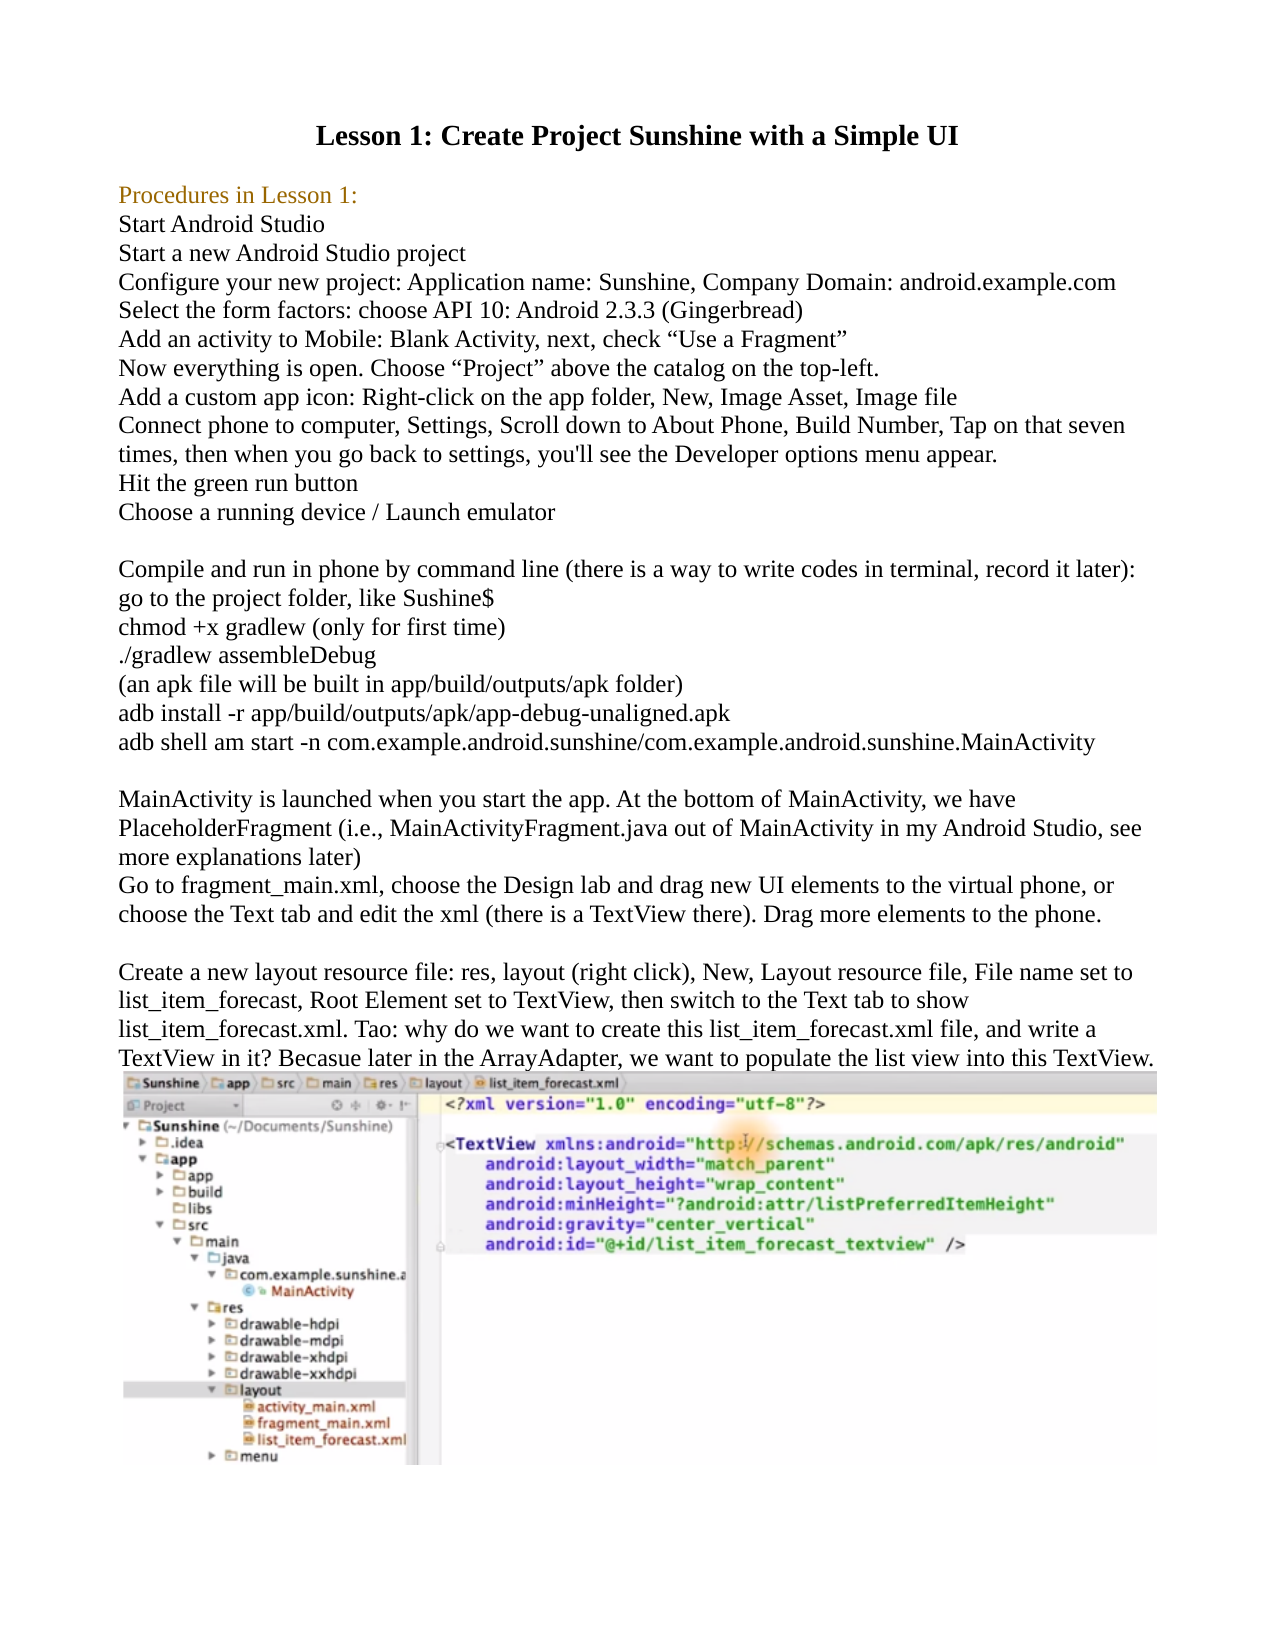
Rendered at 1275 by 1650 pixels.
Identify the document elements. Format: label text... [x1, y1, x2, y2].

text (an apk file will be built in app/build/outputs/apk folder) [118, 669, 1157, 698]
text Hit the green run button [118, 468, 1157, 497]
text Select the form factors: choose API 10: Android 2.3.3 (Gingerbread) [118, 295, 1157, 324]
text Go to fragment_main.xml, choose the Design lab and drag new UI elements to the virtual phone, or choose the Text tab and edit the xml (there is a TextView there). Drag more elements to the phone. [118, 870, 1157, 928]
text Connect phone to computer, Settings, Scroll down to About Phone, Build Number, Tap on that seven times, then when you go back to settings, you'll see the Developer options menu appear. [118, 410, 1157, 468]
text MainActivity is launched when you start the app. At the bottom of MainActivity, we have PlaceholderFragment (i.e., MainActivityFragment.java out of MainActivity in my Android Studio, see more explanations later) [118, 784, 1157, 870]
text Create a new layout resource file: res, layout (right click), New, Layout resource file, File name set to list_item_forecast, Root Element set to TextView, then switch to the Text tab to show list_item_forecast.xml. Tao: why do we want to create this list_item_forecast.xml file, and write a TextView in it? Becasue later in the ArrayAdapter, we want to populate the list view into this TextView. [118, 957, 1157, 1071]
text ./gradlew assembleDebug [118, 640, 1157, 669]
text Compile and run in phone by command line (there is a way to write codes in terminal, record it later): [118, 554, 1157, 583]
text Lesson 1: Create Project Sunshine with a Simple UI [118, 118, 1157, 152]
text Choose a running device / Launch emulator [118, 497, 1157, 525]
text Configure your new project: Application name: Sunshine, Company Domain: android.example.com [118, 267, 1157, 295]
picture [118, 1071, 1157, 1465]
text Add an activity to Mobile: Blank Activity, next, check “Use a Fragment” [118, 324, 1157, 353]
text chmod +x gradlew (only for first time) [118, 612, 1157, 640]
text Procedures in Lesson 1: [118, 180, 1157, 209]
text Now everything is open. Choose “Project” above the catalog on the top-left. [118, 353, 1157, 382]
text Add a custom app icon: Right-click on the app folder, New, Image Asset, Image file [118, 382, 1157, 410]
text adb install -r app/build/outputs/apk/app-debug-unaligned.apk [118, 698, 1157, 727]
text Start a new Android Studio project [118, 238, 1157, 267]
text Start Android Studio [118, 209, 1157, 238]
text go to the project folder, like Sushine$ [118, 583, 1157, 612]
text adb shell am start -n com.example.android.sunshine/com.example.android.sunshine.MainActivity [118, 727, 1157, 755]
